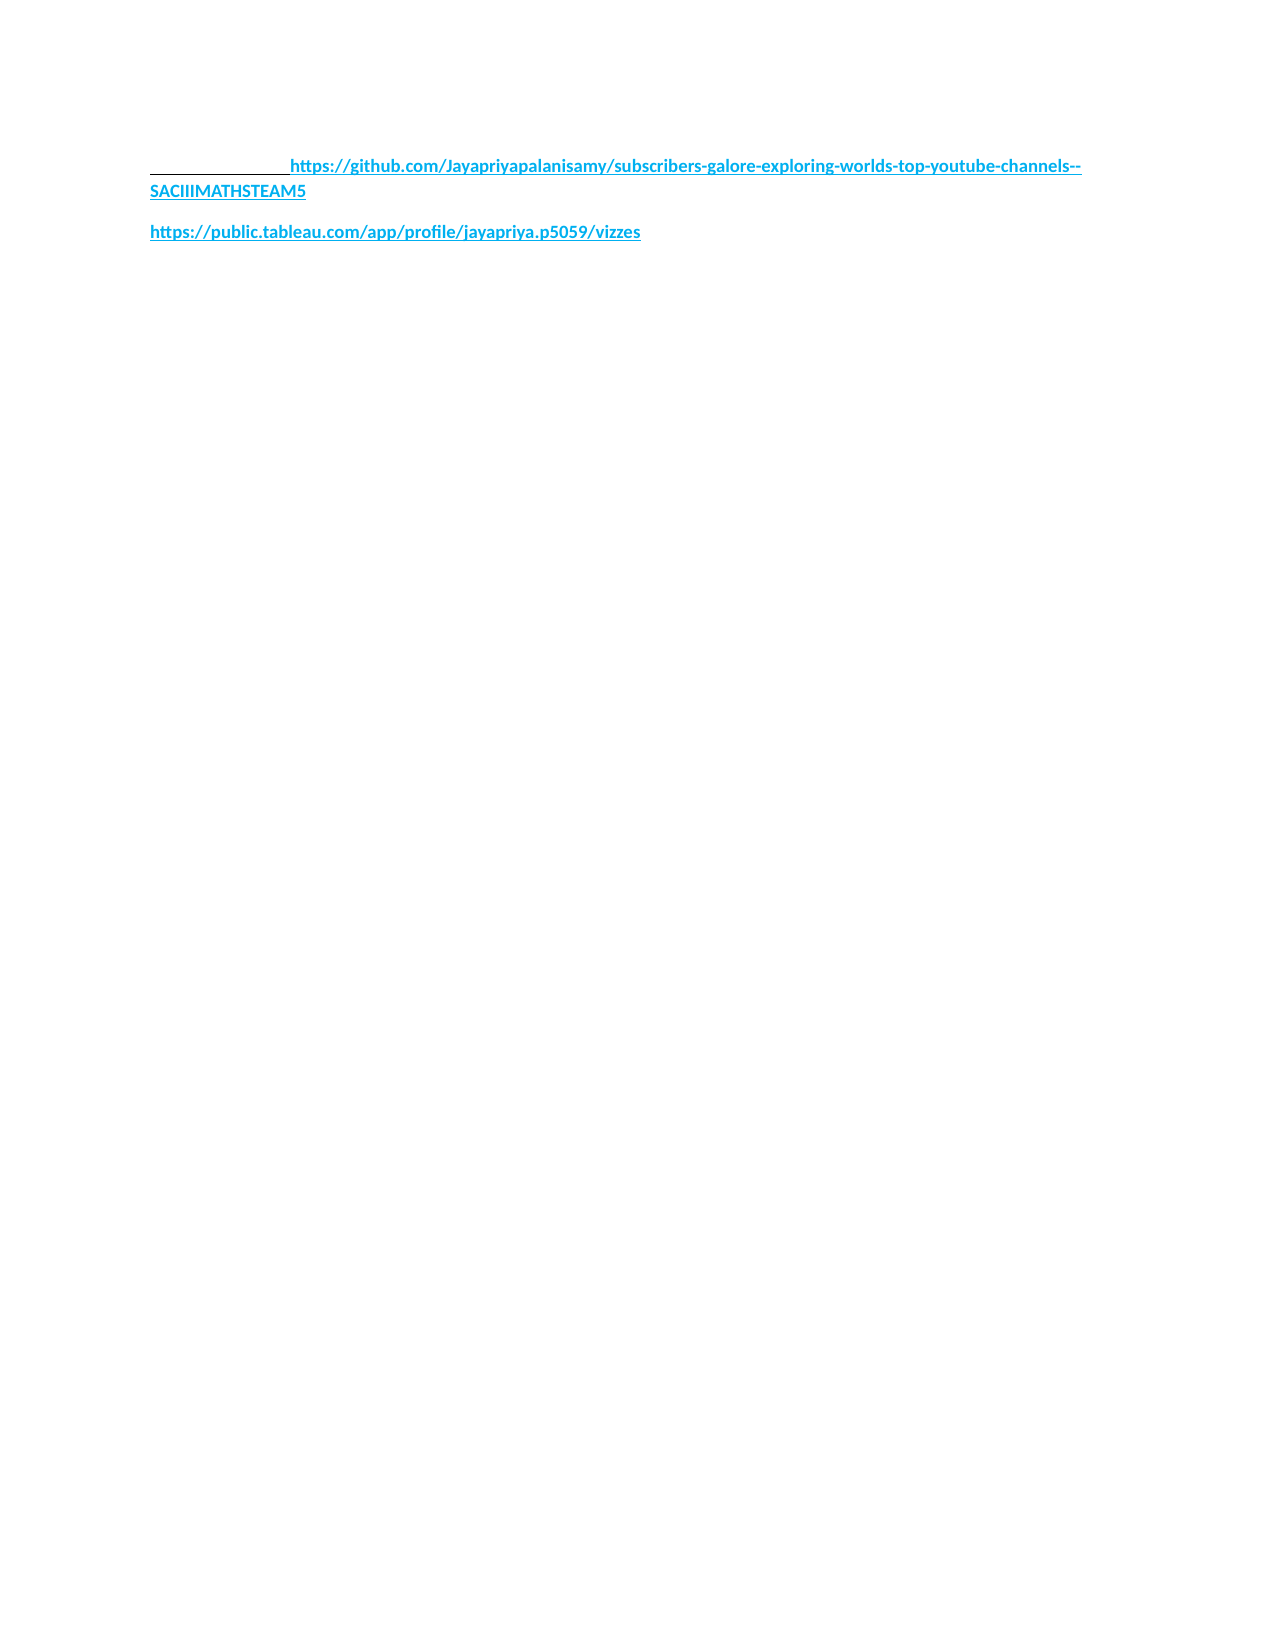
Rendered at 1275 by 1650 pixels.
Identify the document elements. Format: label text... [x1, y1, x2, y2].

text https://github.com/Jayapriyapalanisamy/subscribers-galore-exploring-worlds-top-youtube-channels--SACIIIMATHSTEAM5 [150, 150, 1125, 202]
text https://public.tableau.com/app/profile/jayapriya.p5059/vizzes [150, 221, 1125, 244]
